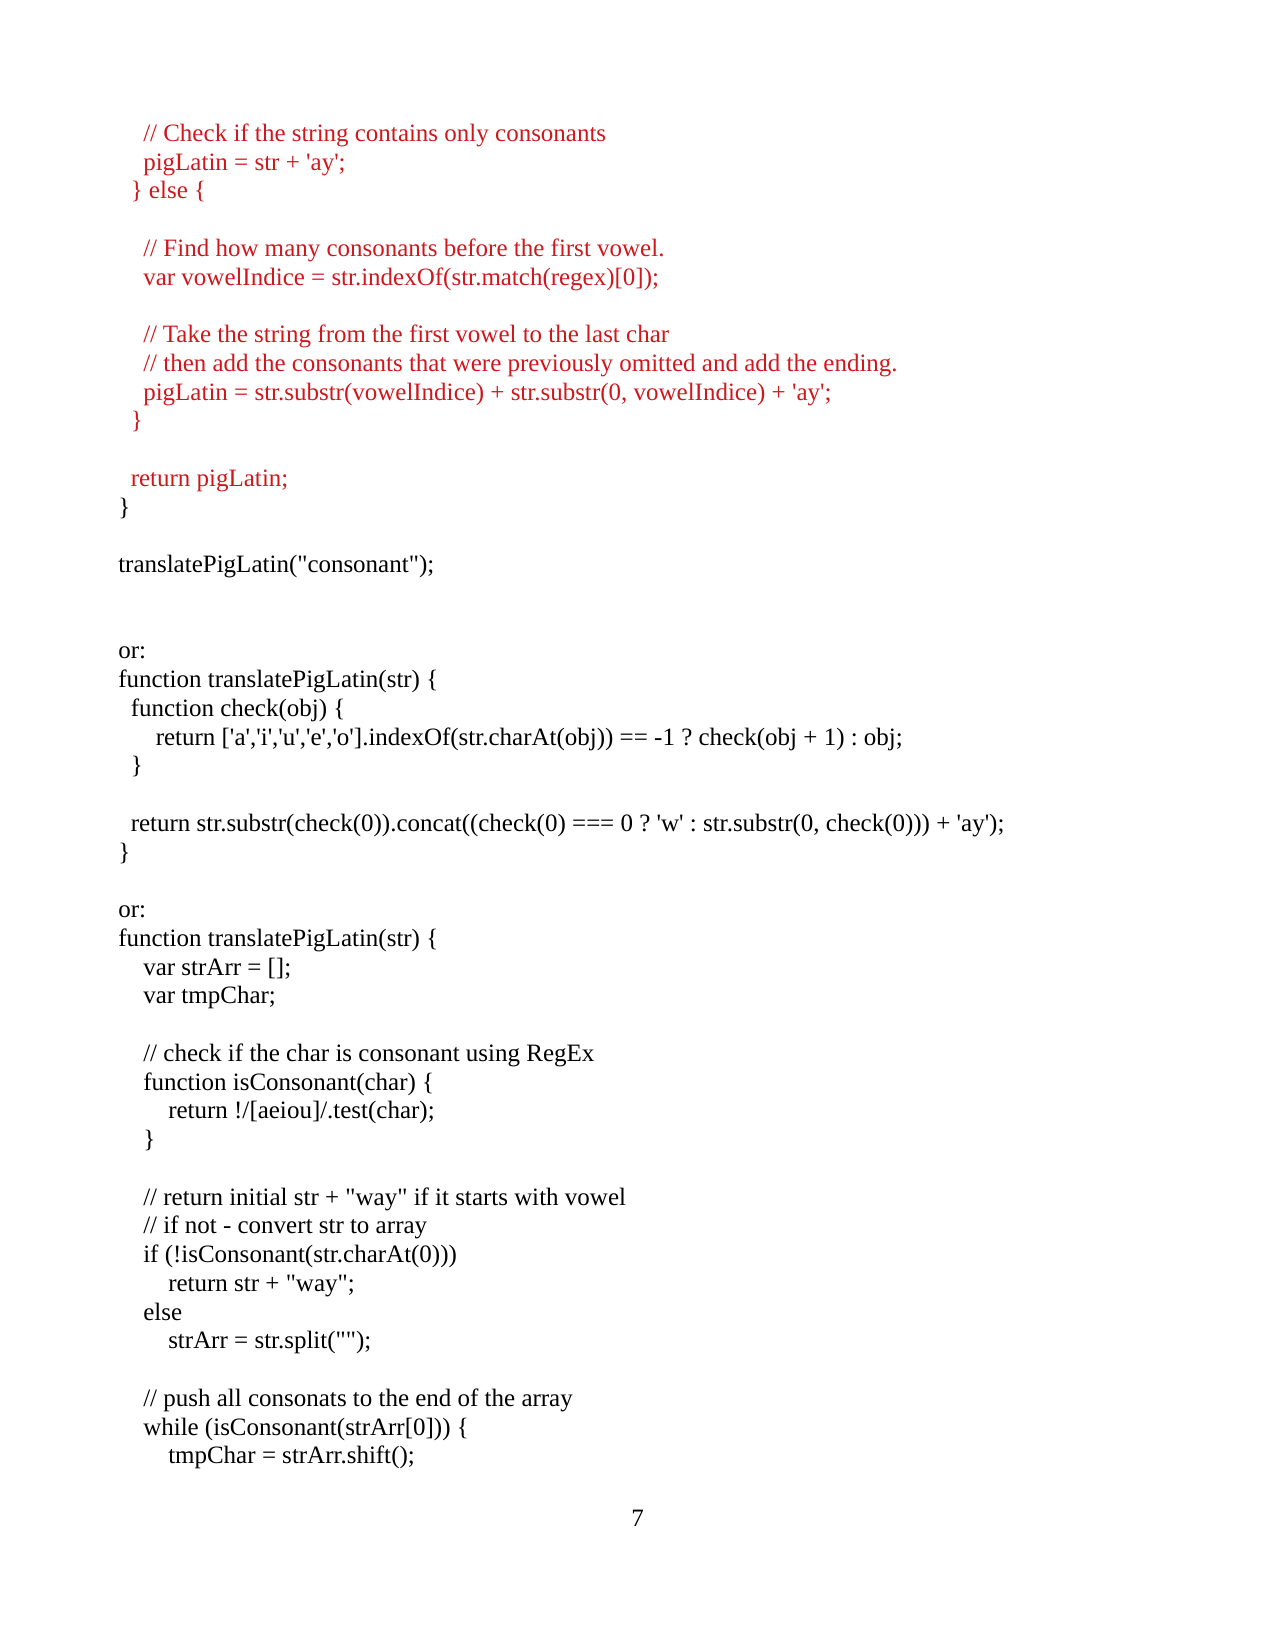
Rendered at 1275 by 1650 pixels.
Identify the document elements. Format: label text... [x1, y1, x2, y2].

text if (!isConsonant(str.charAt(0))) [118, 1239, 1157, 1268]
text return pigLatin; [118, 463, 1157, 492]
text function check(obj) { [118, 693, 1157, 722]
text // Take the string from the first vowel to the last char [118, 319, 1157, 348]
text return !/[aeiou]/.test(char); [118, 1096, 1157, 1124]
text } [118, 837, 1157, 866]
text var strArr = []; [118, 952, 1157, 981]
text } [118, 492, 1157, 521]
text while (isConsonant(strArr[0])) { [118, 1412, 1157, 1441]
text // return initial str + "way" if it starts with vowel [118, 1182, 1157, 1211]
text tmpChar = strArr.shift(); [118, 1441, 1157, 1469]
text } else { [118, 176, 1157, 204]
text return str + "way"; [118, 1268, 1157, 1297]
text else [118, 1297, 1157, 1326]
text // check if the char is consonant using RegEx [118, 1038, 1157, 1067]
text // Check if the string contains only consonants [118, 118, 1157, 147]
text function isConsonant(char) { [118, 1067, 1157, 1096]
text return ['a','i','u','e','o'].indexOf(str.charAt(obj)) == -1 ? check(obj + 1) : obj; [118, 722, 1157, 751]
text // Find how many consonants before the first vowel. [118, 233, 1157, 262]
text or: [118, 894, 1157, 923]
text // then add the consonants that were previously omitted and add the ending. [118, 348, 1157, 377]
text return str.substr(check(0)).concat((check(0) === 0 ? 'w' : str.substr(0, check(0))) + 'ay'); [118, 808, 1157, 837]
text } [118, 751, 1157, 779]
text var tmpChar; [118, 981, 1157, 1009]
text translatePigLatin("consonant"); [118, 549, 1157, 578]
text or: [118, 636, 1157, 664]
text strArr = str.split(""); [118, 1326, 1157, 1354]
text } [118, 406, 1157, 434]
text pigLatin = str + 'ay'; [118, 147, 1157, 176]
text pigLatin = str.substr(vowelIndice) + str.substr(0, vowelIndice) + 'ay'; [118, 377, 1157, 406]
text // if not - convert str to array [118, 1211, 1157, 1239]
text function translatePigLatin(str) { [118, 664, 1157, 693]
text var vowelIndice = str.indexOf(str.match(regex)[0]); [118, 262, 1157, 291]
text } [118, 1124, 1157, 1153]
text // push all consonats to the end of the array [118, 1383, 1157, 1412]
text function translatePigLatin(str) { [118, 923, 1157, 952]
